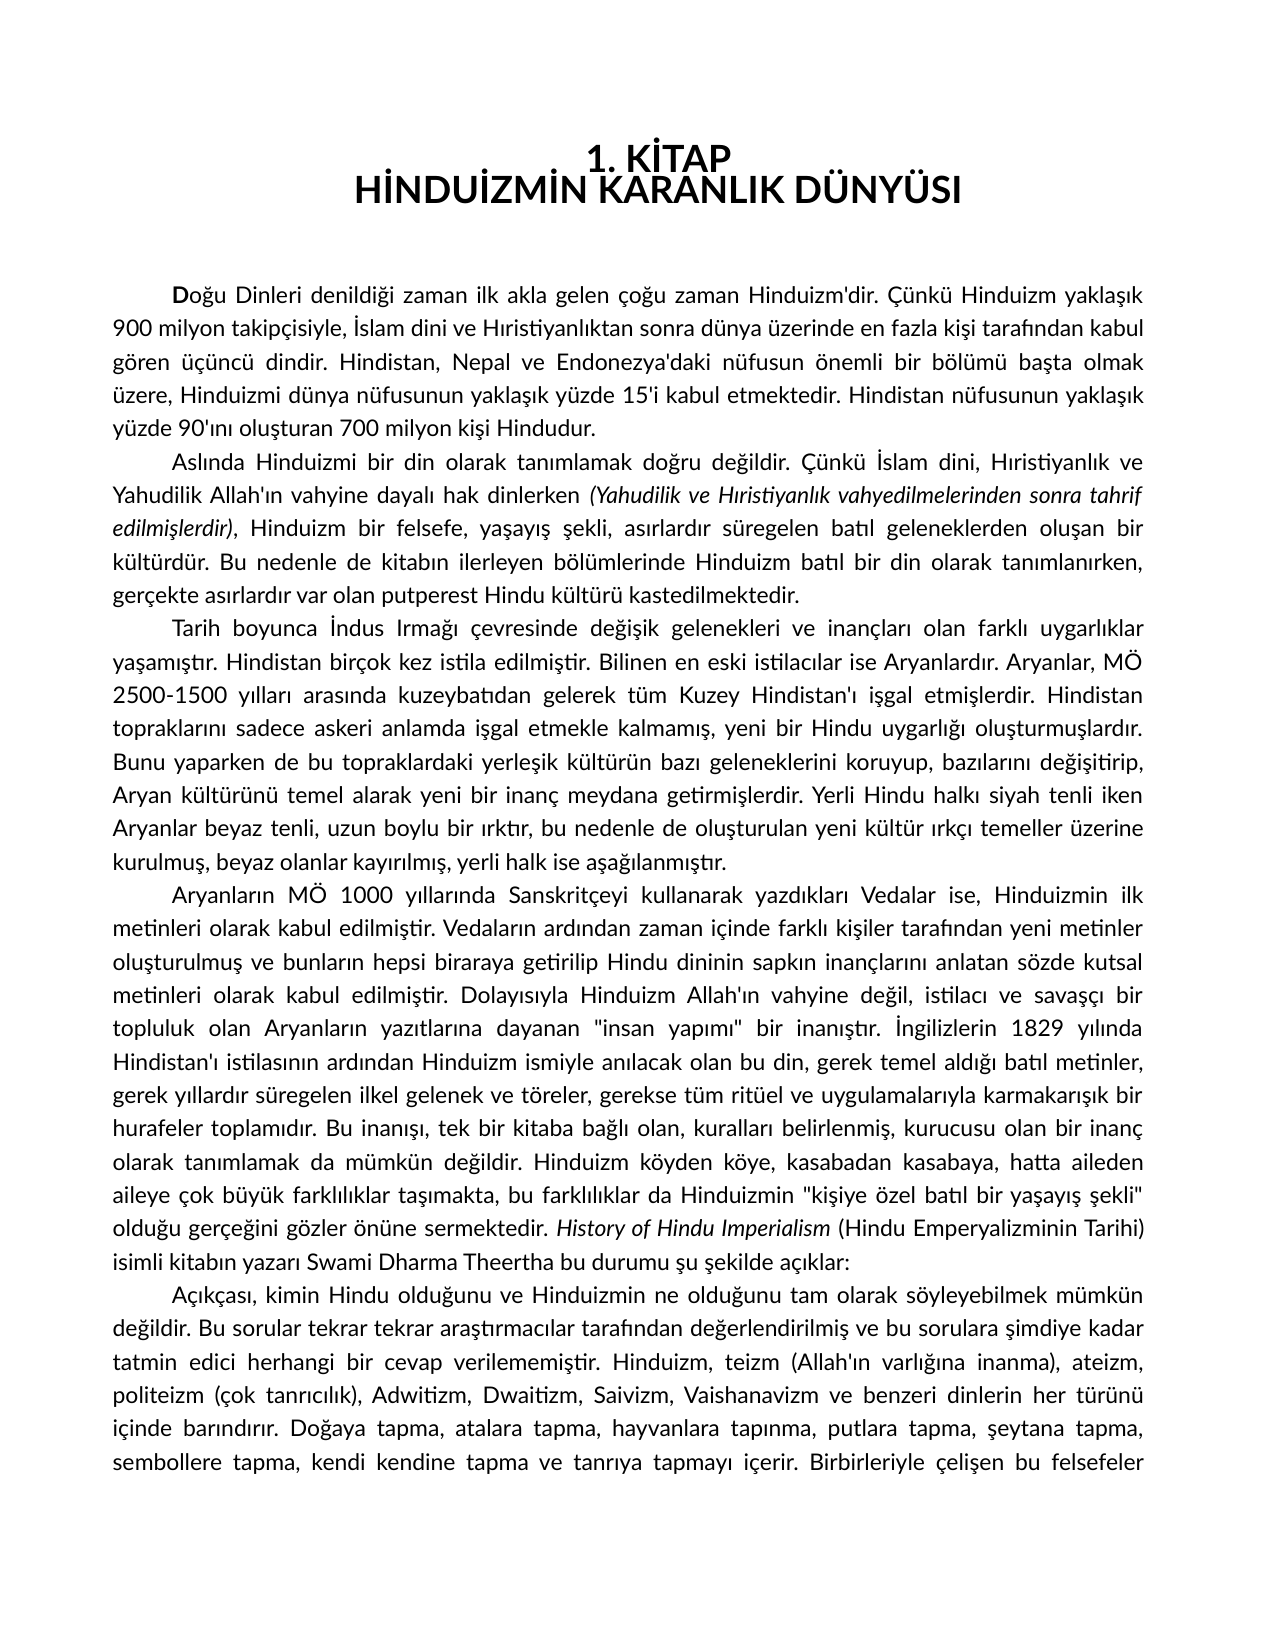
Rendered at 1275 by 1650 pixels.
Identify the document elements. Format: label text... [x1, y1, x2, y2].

text Açıkçası, kimin Hindu olduğunu ve Hinduizmin ne olduğunu tam olarak söyleyebilmek mümkün değildir. Bu sorular tekrar tekrar araştırmacılar tarafından değerlendirilmiş ve bu sorulara şimdiye kadar tatmin edici herhangi bir cevap verilememiştir. Hinduizm, teizm (Allah'ın varlığına inanma), ateizm, politeizm (çok tanrıcılık), Adwitizm, Dwaitizm, Saivizm, Vaishanavizm ve benzeri dinlerin her türünü içinde barındırır. Doğaya tapma, atalara tapma, hayvanlara tapınma, putlara tapma, şeytana tapma, sembollere tapma, kendi kendine tapma ve tanrıya tapmayı içerir. Birbirleriyle çelişen bu felsefeler [112, 1277, 1145, 1477]
text Doğu Dinleri denildiği zaman ilk akla gelen çoğu zaman Hinduizm'dir. Çünkü Hinduizm yaklaşık 900 milyon takipçisiyle, İslam dini ve Hıristiyanlıktan sonra dünya üzerinde en fazla kişi tarafından kabul gören üçüncü dindir. Hindistan, Nepal ve Endonezya'daki nüfusun önemli bir bölümü başta olmak üzere, Hinduizmi dünya nüfusunun yaklaşık yüzde 15'i kabul etmektedir. Hindistan nüfusunun yaklaşık yüzde 90'ını oluşturan 700 milyon kişi Hindudur. [112, 277, 1145, 443]
text HİNDUİZMİN KARANLIK DÜNYÜSI [112, 179, 1145, 210]
text Aslında Hinduizmi bir din olarak tanımlamak doğru değildir. Çünkü İslam dini, Hıristiyanlık ve Yahudilik Allah'ın vahyine dayalı hak dinlerken (Yahudilik ve Hıristiyanlık vahyedilmelerinden sonra tahrif edilmişlerdir), Hinduizm bir felsefe, yaşayış şekli, asırlardır süregelen batıl geleneklerden oluşan bir kültürdür. Bu nedenle de kitabın ilerleyen bölümlerinde Hinduizm batıl bir din olarak tanımlanırken, gerçekte asırlardır var olan putperest Hindu kültürü kastedilmektedir. [112, 443, 1145, 610]
text 1. KİTAP [112, 148, 1145, 179]
text Tarih boyunca İndus Irmağı çevresinde değişik gelenekleri ve inançları olan farklı uygarlıklar yaşamıştır. Hindistan birçok kez istila edilmiştir. Bilinen en eski istilacılar ise Aryanlardır. Aryanlar, MÖ 2500-1500 yılları arasında kuzeybatıdan gelerek tüm Kuzey Hindistan'ı işgal etmişlerdir. Hindistan topraklarını sadece askeri anlamda işgal etmekle kalmamış, yeni bir Hindu uygarlığı oluşturmuşlardır. Bunu yaparken de bu topraklardaki yerleşik kültürün bazı geleneklerini koruyup, bazılarını değişitirip, Aryan kültürünü temel alarak yeni bir inanç meydana getirmişlerdir. Yerli Hindu halkı siyah tenli iken Aryanlar beyaz tenli, uzun boylu bir ırktır, bu nedenle de oluşturulan yeni kültür ırkçı temeller üzerine kurulmuş, beyaz olanlar kayırılmış, yerli halk ise aşağılanmıştır. [112, 610, 1145, 877]
text Aryanların MÖ 1000 yıllarında Sanskritçeyi kullanarak yazdıkları Vedalar ise, Hinduizmin ilk metinleri olarak kabul edilmiştir. Vedaların ardından zaman içinde farklı kişiler tarafından yeni metinler oluşturulmuş ve bunların hepsi biraraya getirilip Hindu dininin sapkın inançlarını anlatan sözde kutsal metinleri olarak kabul edilmiştir. Dolayısıyla Hinduizm Allah'ın vahyine değil, istilacı ve savaşçı bir topluluk olan Aryanların yazıtlarına dayanan "insan yapımı" bir inanıştır. İngilizlerin 1829 yılında Hindistan'ı istilasının ardından Hinduizm ismiyle anılacak olan bu din, gerek temel aldığı batıl metinler, gerek yıllardır süregelen ilkel gelenek ve töreler, gerekse tüm ritüel ve uygulamalarıyla karmakarışık bir hurafeler toplamıdır. Bu inanışı, tek bir kitaba bağlı olan, kuralları belirlenmiş, kurucusu olan bir inanç olarak tanımlamak da mümkün değildir. Hinduizm köyden köye, kasabadan kasabaya, hatta aileden aileye çok büyük farklılıklar taşımakta, bu farklılıklar da Hinduizmin "kişiye özel batıl bir yaşayış şekli" olduğu gerçeğini gözler önüne sermektedir. History of Hindu Imperialism (Hindu Emperyalizminin Tarihi) isimli kitabın yazarı Swami Dharma Theertha bu durumu şu şekilde açıklar: [112, 877, 1145, 1277]
